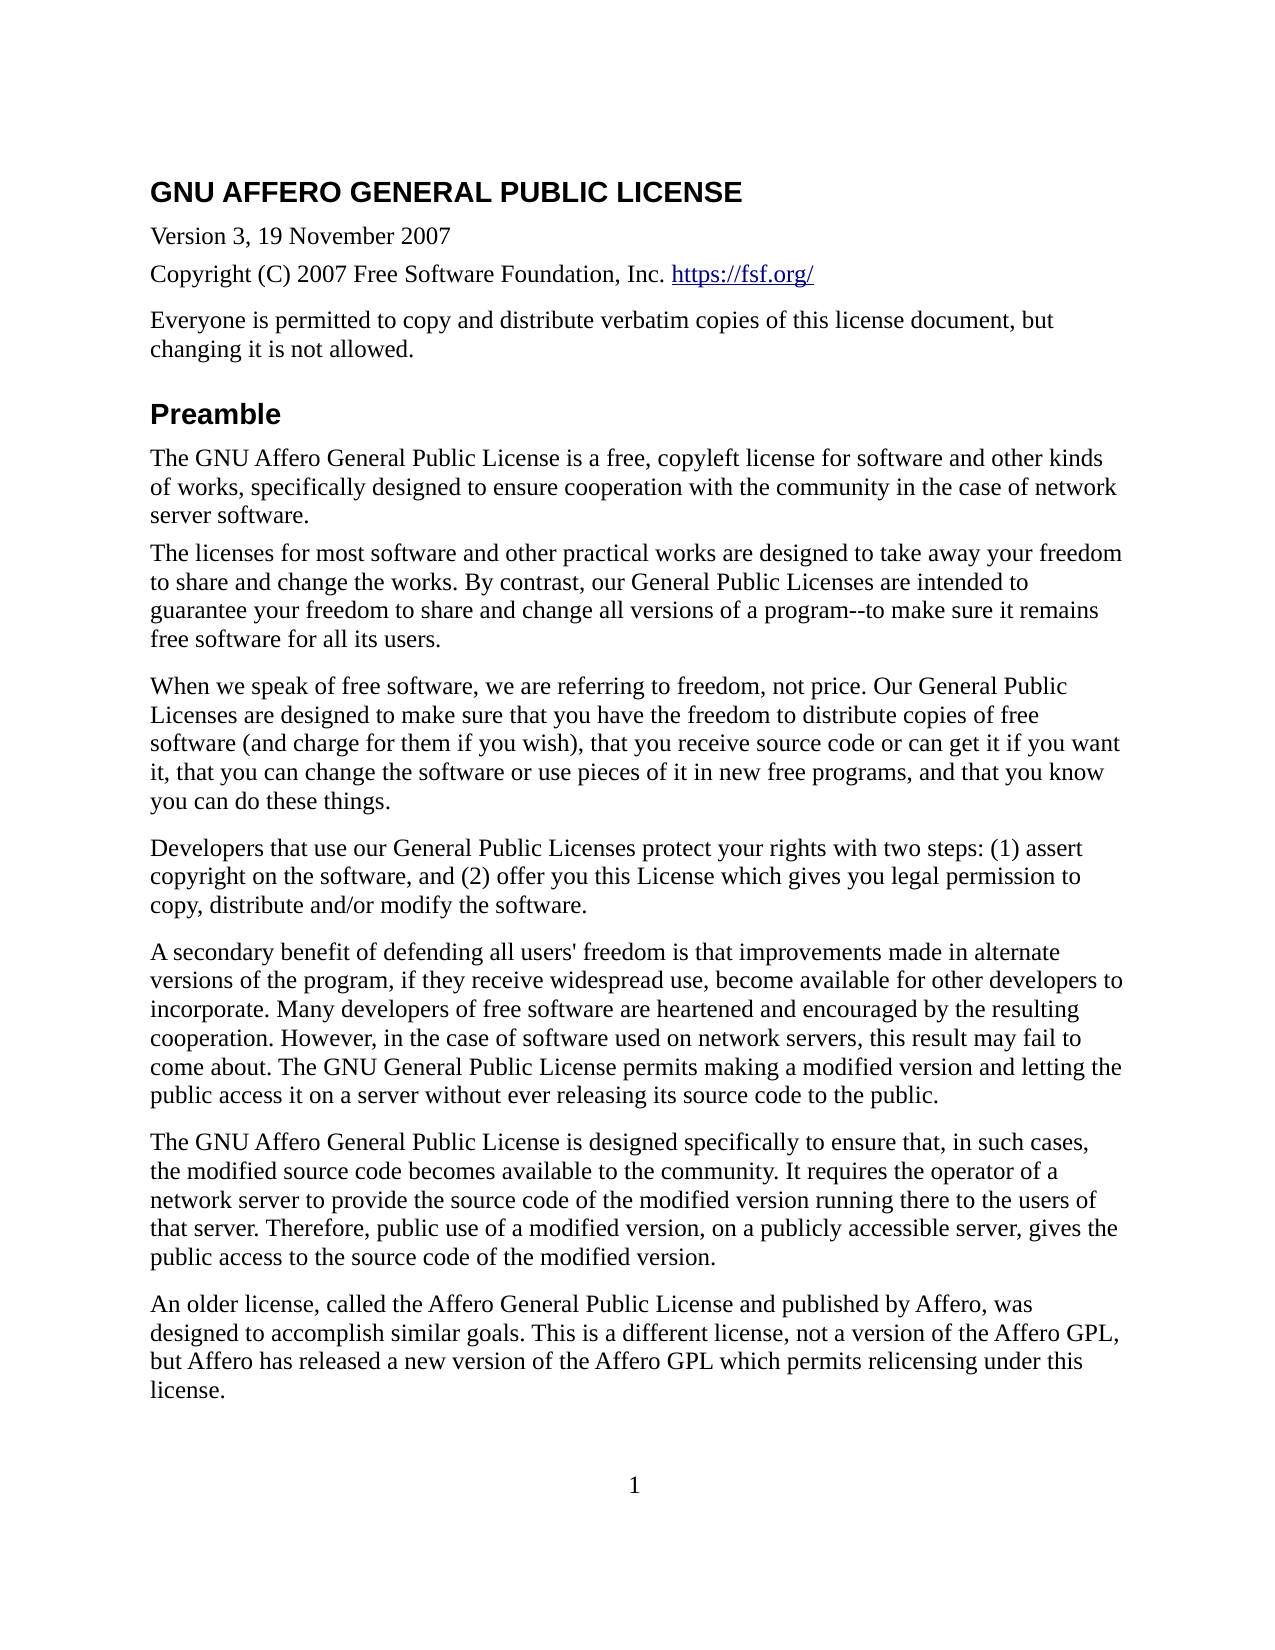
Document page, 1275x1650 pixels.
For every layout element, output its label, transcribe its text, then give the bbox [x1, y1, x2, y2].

text The GNU Affero General Public License is a free, copyleft license for software and other kinds of works, specifically designed to ensure cooperation with the community in the case of network server software. [150, 443, 1125, 529]
text Version 3, 19 November 2007 [150, 221, 1125, 250]
text The licenses for most software and other practical works are designed to take away your freedom to share and change the works. By contrast, our General Public Licenses are intended to guarantee your freedom to share and change all versions of a program--to make sure it remains free software for all its users. [150, 538, 1125, 653]
subtitle Preamble [150, 397, 1125, 430]
text A secondary benefit of defending all users' freedom is that improvements made in alternate versions of the program, if they receive widespread use, become available for other developers to incorporate. Many developers of free software are heartened and encouraged by the resulting cooperation. However, in the case of software used on network servers, this result may fail to come about. The GNU General Public License permits making a modified version and letting the public access it on a server without ever releasing its source code to the public. [150, 937, 1125, 1109]
text Developers that use our General Public Licenses protect your rights with two steps: (1) assert copyright on the software, and (2) offer you this License which gives you legal permission to copy, distribute and/or modify the software. [150, 833, 1125, 919]
text Everyone is permitted to copy and distribute verbatim copies of this license document, but changing it is not allowed. [150, 305, 1125, 363]
text Copyright (C) 2007 Free Software Foundation, Inc. https://fsf.org/ [150, 259, 1125, 287]
text The GNU Affero General Public License is designed specifically to ensure that, in such cases, the modified source code becomes available to the community. It requires the operator of a network server to provide the source code of the modified version running there to the users of that server. Therefore, public use of a modified version, on a publicly accessible server, gives the public access to the source code of the modified version. [150, 1127, 1125, 1271]
subtitle GNU AFFERO GENERAL PUBLIC LICENSE [150, 175, 1125, 208]
text An older license, called the Affero General Public License and published by Affero, was designed to accomplish similar goals. This is a different license, not a version of the Affero GPL, but Affero has released a new version of the Affero GPL which permits relicensing under this license. [150, 1289, 1125, 1404]
text When we speak of free software, we are referring to freedom, not price. Our General Public Licenses are designed to make sure that you have the freedom to distribute copies of free software (and charge for them if you wish), that you receive source code or can get it if you want it, that you can change the software or use pieces of it in new free programs, and that you know you can do these things. [150, 671, 1125, 815]
